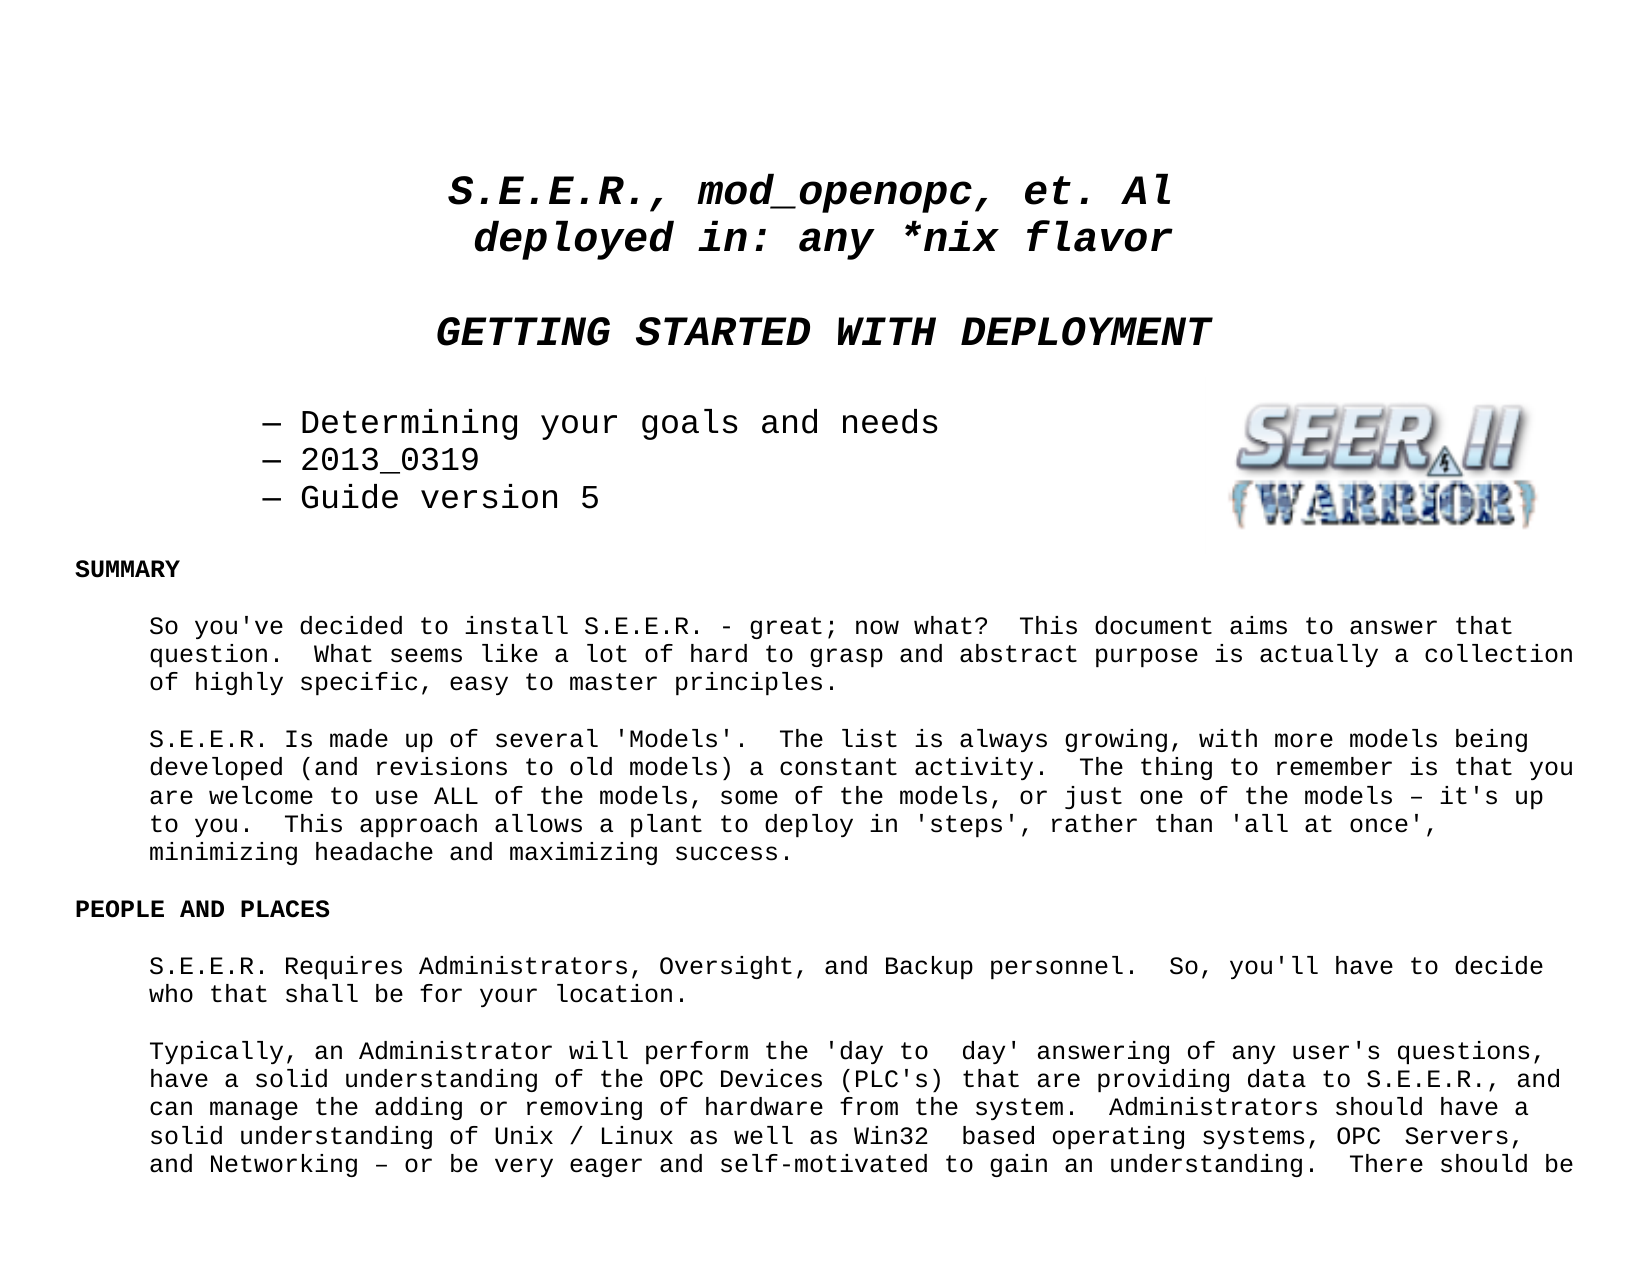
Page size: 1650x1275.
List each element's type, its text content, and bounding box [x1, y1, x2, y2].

list Determining your goals and needs [262, 405, 1204, 443]
text S.E.E.R. Requires Administrators, Oversight, and Backup personnel. So, you'll have to decide who that shall be for your location. [75, 953, 1575, 1010]
text GETTING STARTED WITH DEPLOYMENT [75, 311, 1575, 358]
text So you've decided to install S.E.E.R. - great; now what? This document aims to answer that question. What seems like a lot of hard to grasp and abstract purpose is actually a collection of highly specific, easy to master principles. [75, 613, 1575, 698]
text PEOPLE AND PLACES [75, 897, 1575, 925]
text deployed in: any *nix flavor [75, 217, 1575, 264]
text Typically, an Administrator will perform the 'day to day' answering of any user's questions, have a solid understanding of the OPC Devices (PLC's) that are providing data to S.E.E.R., and can manage the adding or removing of hardware from the system. Administrators should have a solid understanding of Unix / Linux as well as Win32 based operating systems, OPC Servers, and Networking – or be very eager and self-motivated to gain an understanding. There should be [75, 1038, 1575, 1180]
list [1550, 443, 1575, 481]
list [1550, 481, 1575, 519]
list [1550, 405, 1575, 443]
text SUMMARY [75, 557, 1575, 585]
list 2013_0319 [262, 443, 1204, 481]
picture [1204, 377, 1550, 554]
list Guide version 5 [262, 481, 1204, 519]
text S.E.E.R. Is made up of several 'Models'. The list is always growing, with more models being developed (and revisions to old models) a constant activity. The thing to remember is that you are welcome to use ALL of the models, some of the models, or just one of the models – it's up to you. This approach allows a plant to deploy in 'steps', rather than 'all at once', minimizing headache and maximizing success. [75, 727, 1575, 868]
text S.E.E.R., mod_openopc, et. Al [75, 169, 1575, 217]
